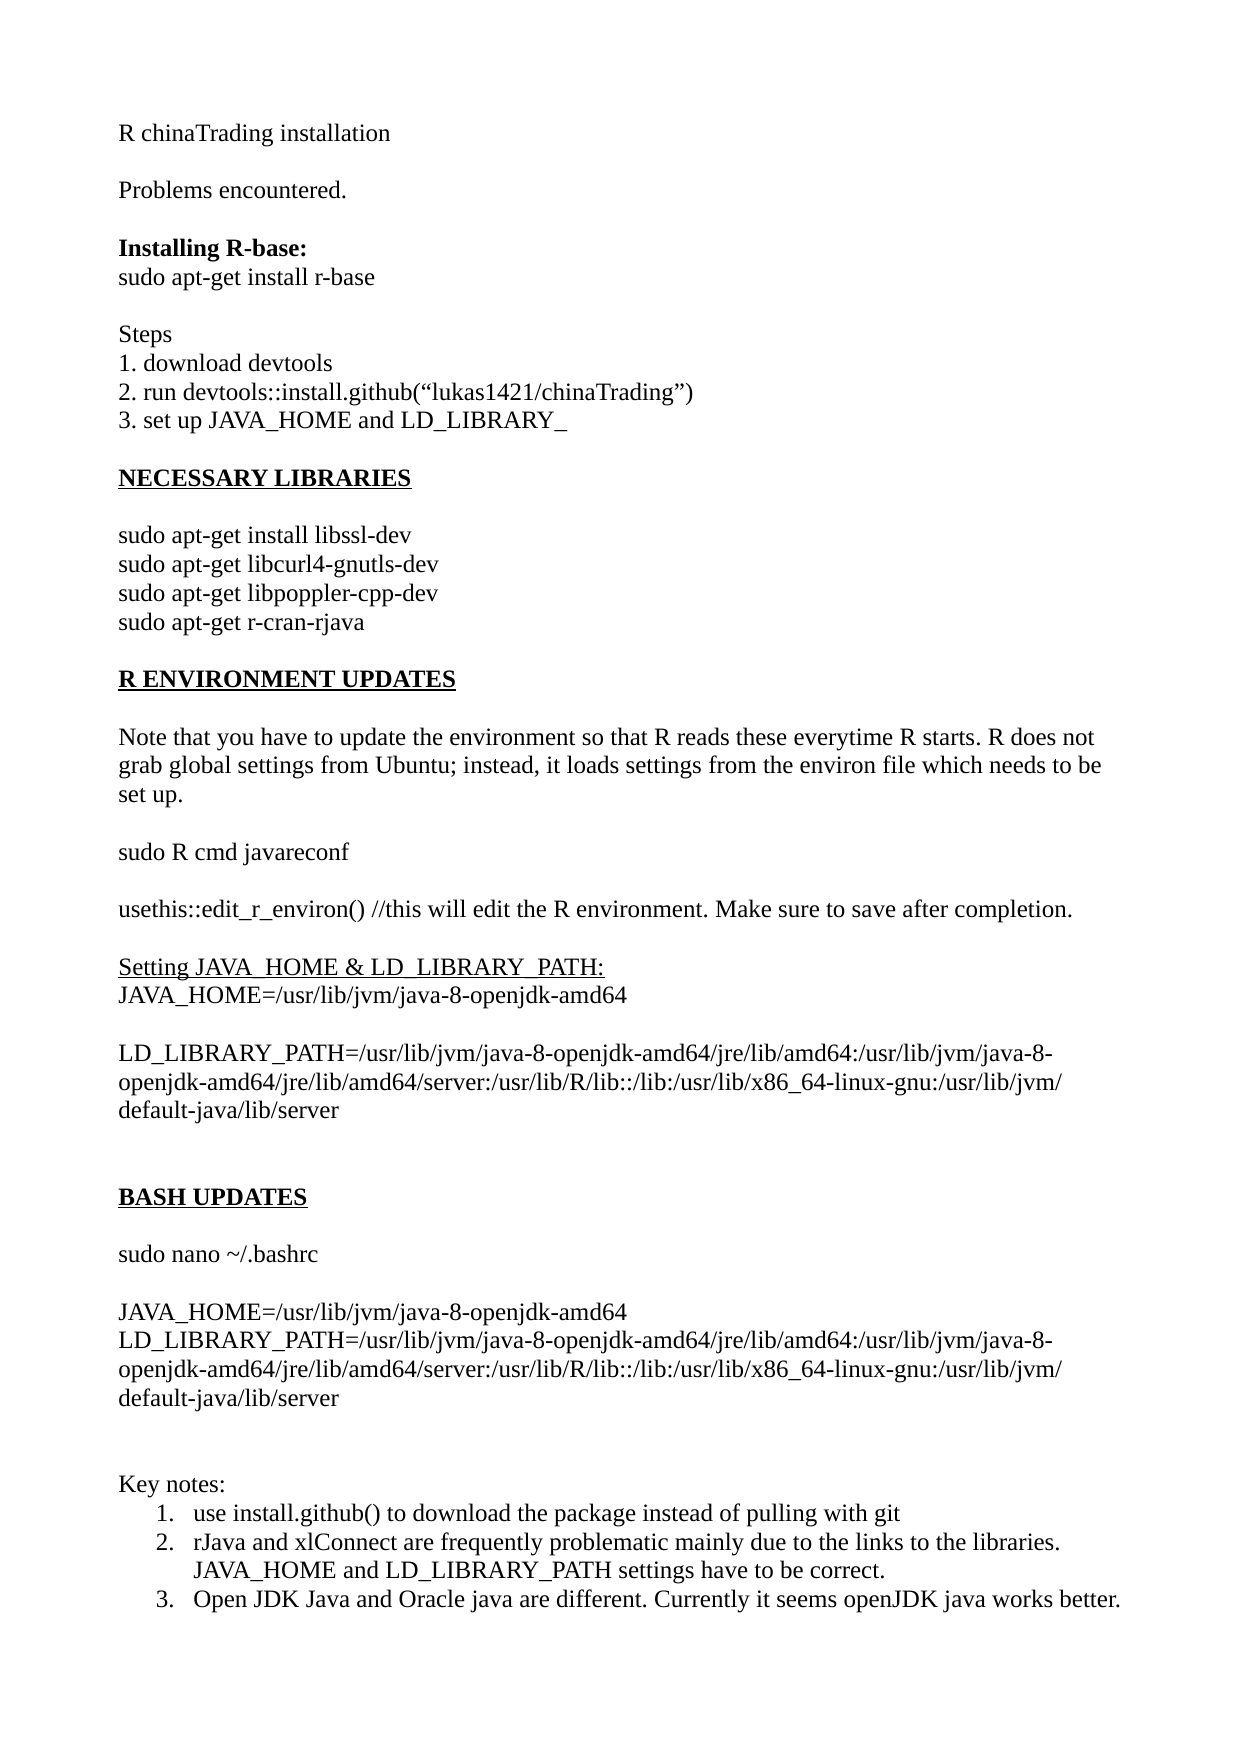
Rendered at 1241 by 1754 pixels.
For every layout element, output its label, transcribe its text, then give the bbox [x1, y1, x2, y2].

text 2. run devtools::install.github(“lukas1421/chinaTrading”) [118, 377, 1122, 406]
text LD_LIBRARY_PATH=/usr/lib/jvm/java-8-openjdk-amd64/jre/lib/amd64:/usr/lib/jvm/java-8-openjdk-amd64/jre/lib/amd64/server:/usr/lib/R/lib::/lib:/usr/lib/x86_64-linux-gnu:/usr/lib/jvm/default-java/lib/server [118, 1038, 1122, 1124]
text 1. download devtools [118, 348, 1122, 377]
text JAVA_HOME=/usr/lib/jvm/java-8-openjdk-amd64 [118, 1297, 1122, 1326]
text sudo apt-get r-cran-rjava [118, 607, 1122, 636]
text Key notes: [118, 1469, 1122, 1498]
text NECESSARY LIBRARIES [118, 463, 1122, 492]
text LD_LIBRARY_PATH=/usr/lib/jvm/java-8-openjdk-amd64/jre/lib/amd64:/usr/lib/jvm/java-8-openjdk-amd64/jre/lib/amd64/server:/usr/lib/R/lib::/lib:/usr/lib/x86_64-linux-gnu:/usr/lib/jvm/default-java/lib/server [118, 1326, 1122, 1412]
text sudo R cmd javareconf [118, 837, 1122, 866]
text R ENVIRONMENT UPDATES [118, 664, 1122, 693]
text JAVA_HOME=/usr/lib/jvm/java-8-openjdk-amd64 [118, 981, 1122, 1009]
text R chinaTrading installation [118, 118, 1122, 147]
text 3. set up JAVA_HOME and LD_LIBRARY_ [118, 406, 1122, 434]
list Open JDK Java and Oracle java are different. Currently it seems openJDK java works better. [156, 1584, 1122, 1613]
text Setting JAVA_HOME & LD_LIBRARY_PATH: [118, 952, 1122, 981]
text usethis::edit_r_environ() //this will edit the R environment. Make sure to save after completion. [118, 894, 1122, 923]
text Steps [118, 319, 1122, 348]
text sudo nano ~/.bashrc [118, 1239, 1122, 1268]
text sudo apt-get libcurl4-gnutls-dev [118, 549, 1122, 578]
text sudo apt-get libpoppler-cpp-dev [118, 578, 1122, 607]
text BASH UPDATES [118, 1182, 1122, 1211]
text Note that you have to update the environment so that R reads these everytime R starts. R does not grab global settings from Ubuntu; instead, it loads settings from the environ file which needs to be set up. [118, 722, 1122, 808]
text Installing R-base: [118, 233, 1122, 262]
list rJava and xlConnect are frequently problematic mainly due to the links to the libraries. JAVA_HOME and LD_LIBRARY_PATH settings have to be correct. [156, 1527, 1122, 1584]
text sudo apt-get install r-base [118, 262, 1122, 291]
text Problems encountered. [118, 176, 1122, 204]
list use install.github() to download the package instead of pulling with git [156, 1498, 1122, 1527]
text sudo apt-get install libssl-dev [118, 521, 1122, 549]
